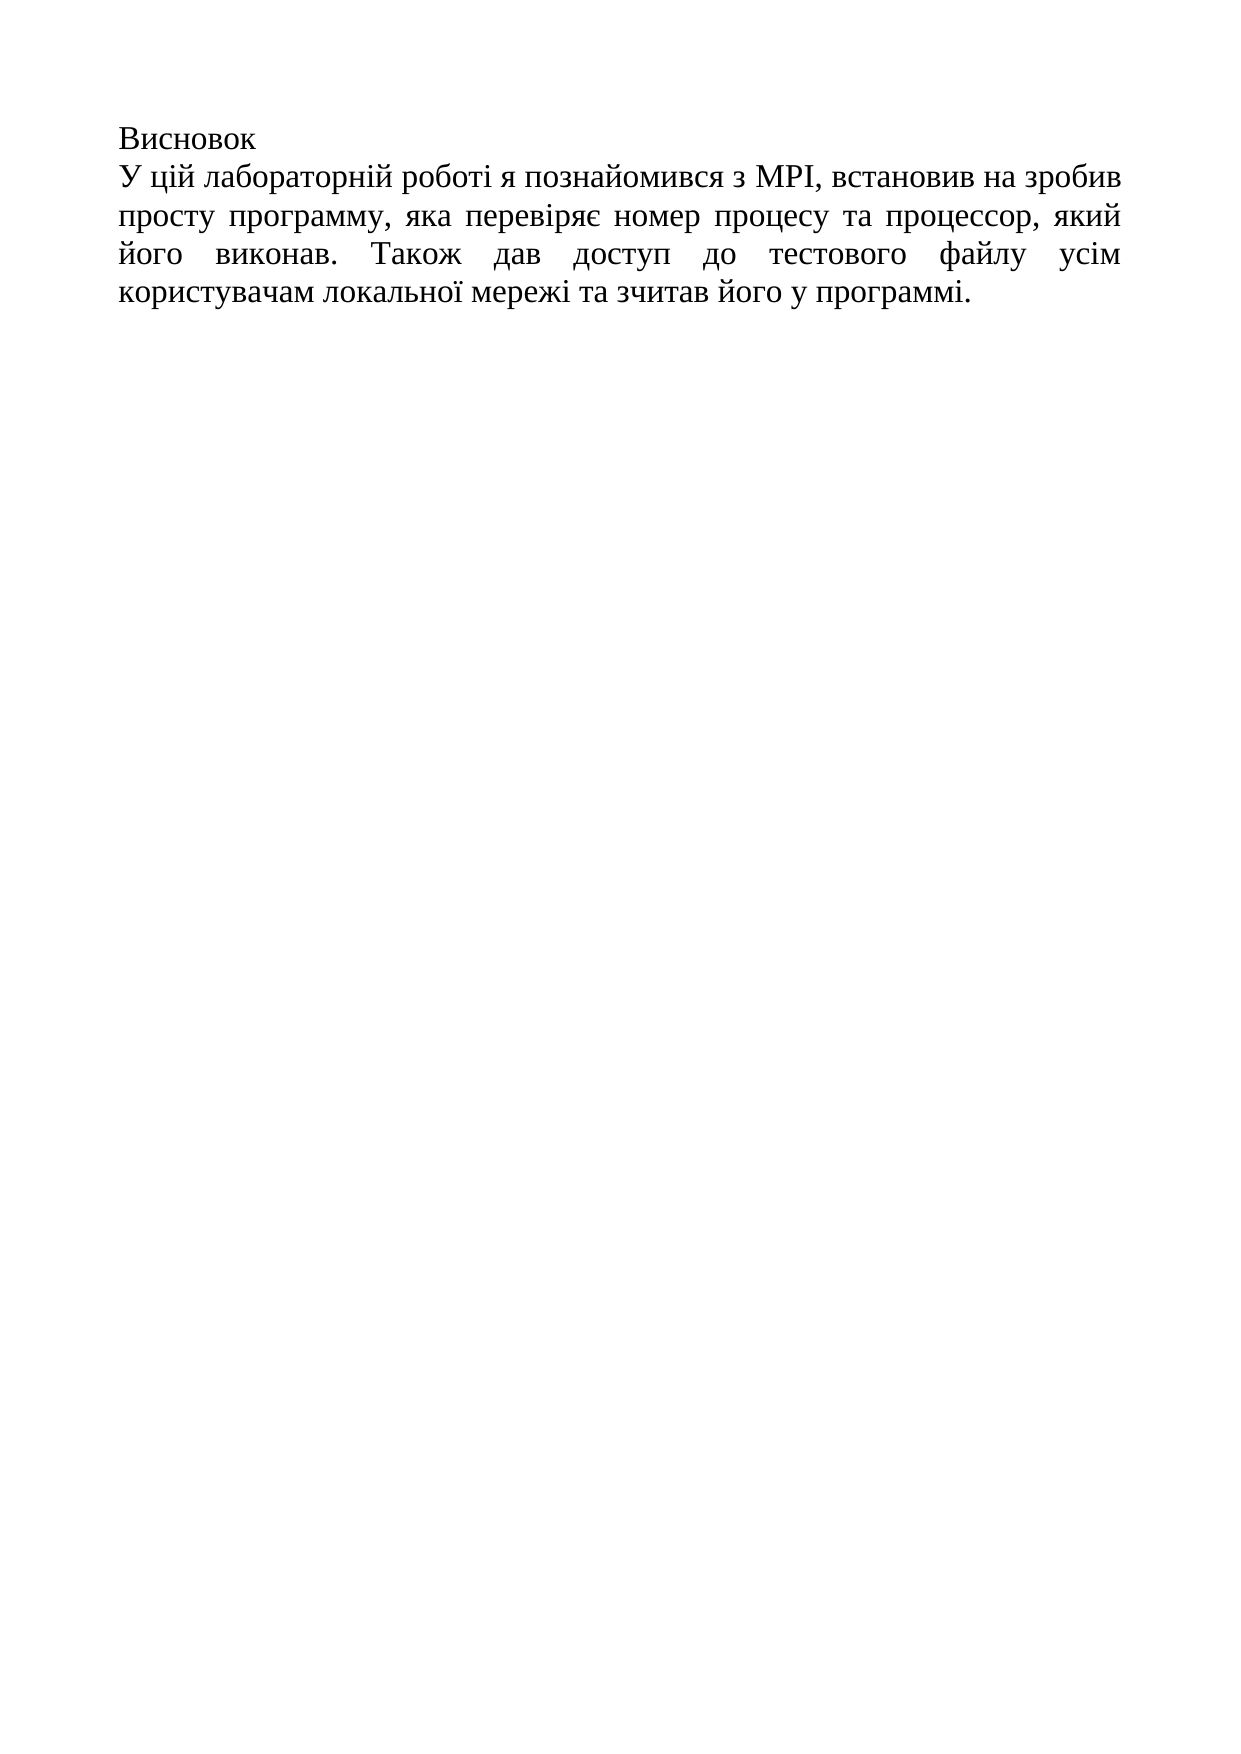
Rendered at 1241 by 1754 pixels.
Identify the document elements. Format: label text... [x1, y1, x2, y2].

text Висновок [118, 118, 1122, 156]
text У цій лабораторній роботі я познайомився з MPI, встановив на зробив просту программу, яка перевіряє номер процесу та процессор, який його виконав. Також дав доступ до тестового файлу усім користувачам локальної мережі та зчитав його у программі. [118, 156, 1122, 310]
